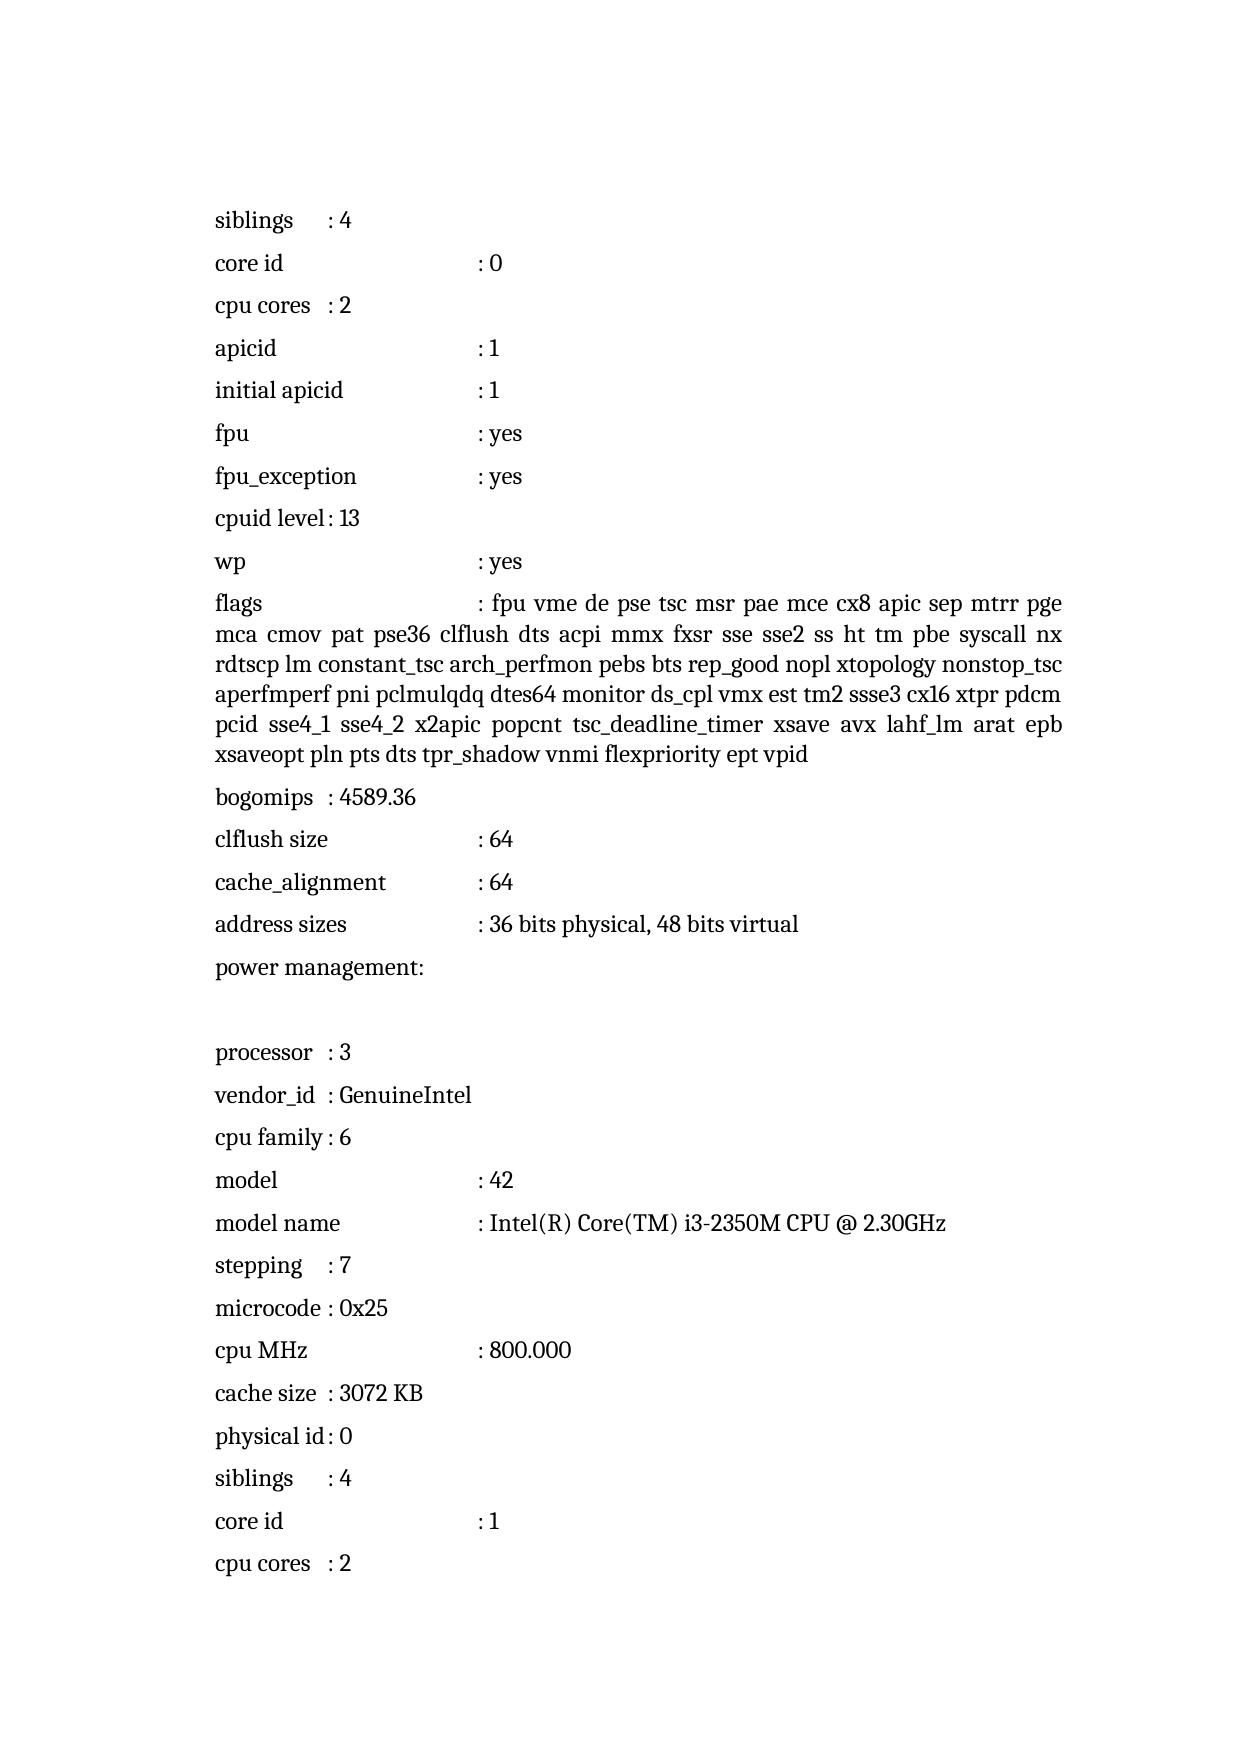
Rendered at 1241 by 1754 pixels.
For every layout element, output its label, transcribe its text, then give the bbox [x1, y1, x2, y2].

list physical id : 0 [215, 1422, 1063, 1450]
list bogomips : 4589.36 [215, 782, 1063, 811]
list power management: [215, 953, 1063, 982]
list core id : 0 [215, 248, 1063, 277]
list cache_alignment : 64 [215, 868, 1063, 896]
list cpuid level : 13 [215, 504, 1063, 533]
list model name : Intel(R) Core(TM) i3-2350M CPU @ 2.30GHz [215, 1208, 1063, 1237]
list fpu : yes [215, 419, 1063, 448]
list cpu cores : 2 [215, 1549, 1063, 1578]
list siblings : 4 [215, 206, 1063, 235]
list initial apicid : 1 [215, 376, 1063, 405]
list apicid : 1 [215, 334, 1063, 362]
list address sizes : 36 bits physical, 48 bits virtual [215, 910, 1063, 939]
list core id : 1 [215, 1507, 1063, 1536]
list cpu MHz : 800.000 [215, 1336, 1063, 1365]
list vendor_id : GenuineIntel [215, 1081, 1063, 1109]
list cpu cores : 2 [215, 291, 1063, 320]
list cache size : 3072 KB [215, 1379, 1063, 1408]
list stepping : 7 [215, 1251, 1063, 1280]
list model : 42 [215, 1166, 1063, 1195]
list siblings : 4 [215, 1464, 1063, 1493]
list clflush size : 64 [215, 825, 1063, 854]
list flags : fpu vme de pse tsc msr pae mce cx8 apic sep mtrr pge mca cmov pat pse36 clflush dts acpi mmx fxsr sse sse2 ss ht tm pbe syscall nx rdtscp lm constant_tsc arch_perfmon pebs bts rep_good nopl xtopology nonstop_tsc aperfmperf pni pclmulqdq dtes64 monitor ds_cpl vmx est tm2 ssse3 cx16 xtpr pdcm pcid sse4_1 sse4_2 x2apic popcnt tsc_deadline_timer xsave avx lahf_lm arat epb xsaveopt pln pts dts tpr_shadow vnmi flexpriority ept vpid [215, 589, 1063, 769]
list fpu_exception : yes [215, 462, 1063, 490]
list wp : yes [215, 547, 1063, 576]
list cpu family : 6 [215, 1123, 1063, 1152]
list microcode : 0x25 [215, 1294, 1063, 1322]
list processor : 3 [215, 1038, 1063, 1067]
